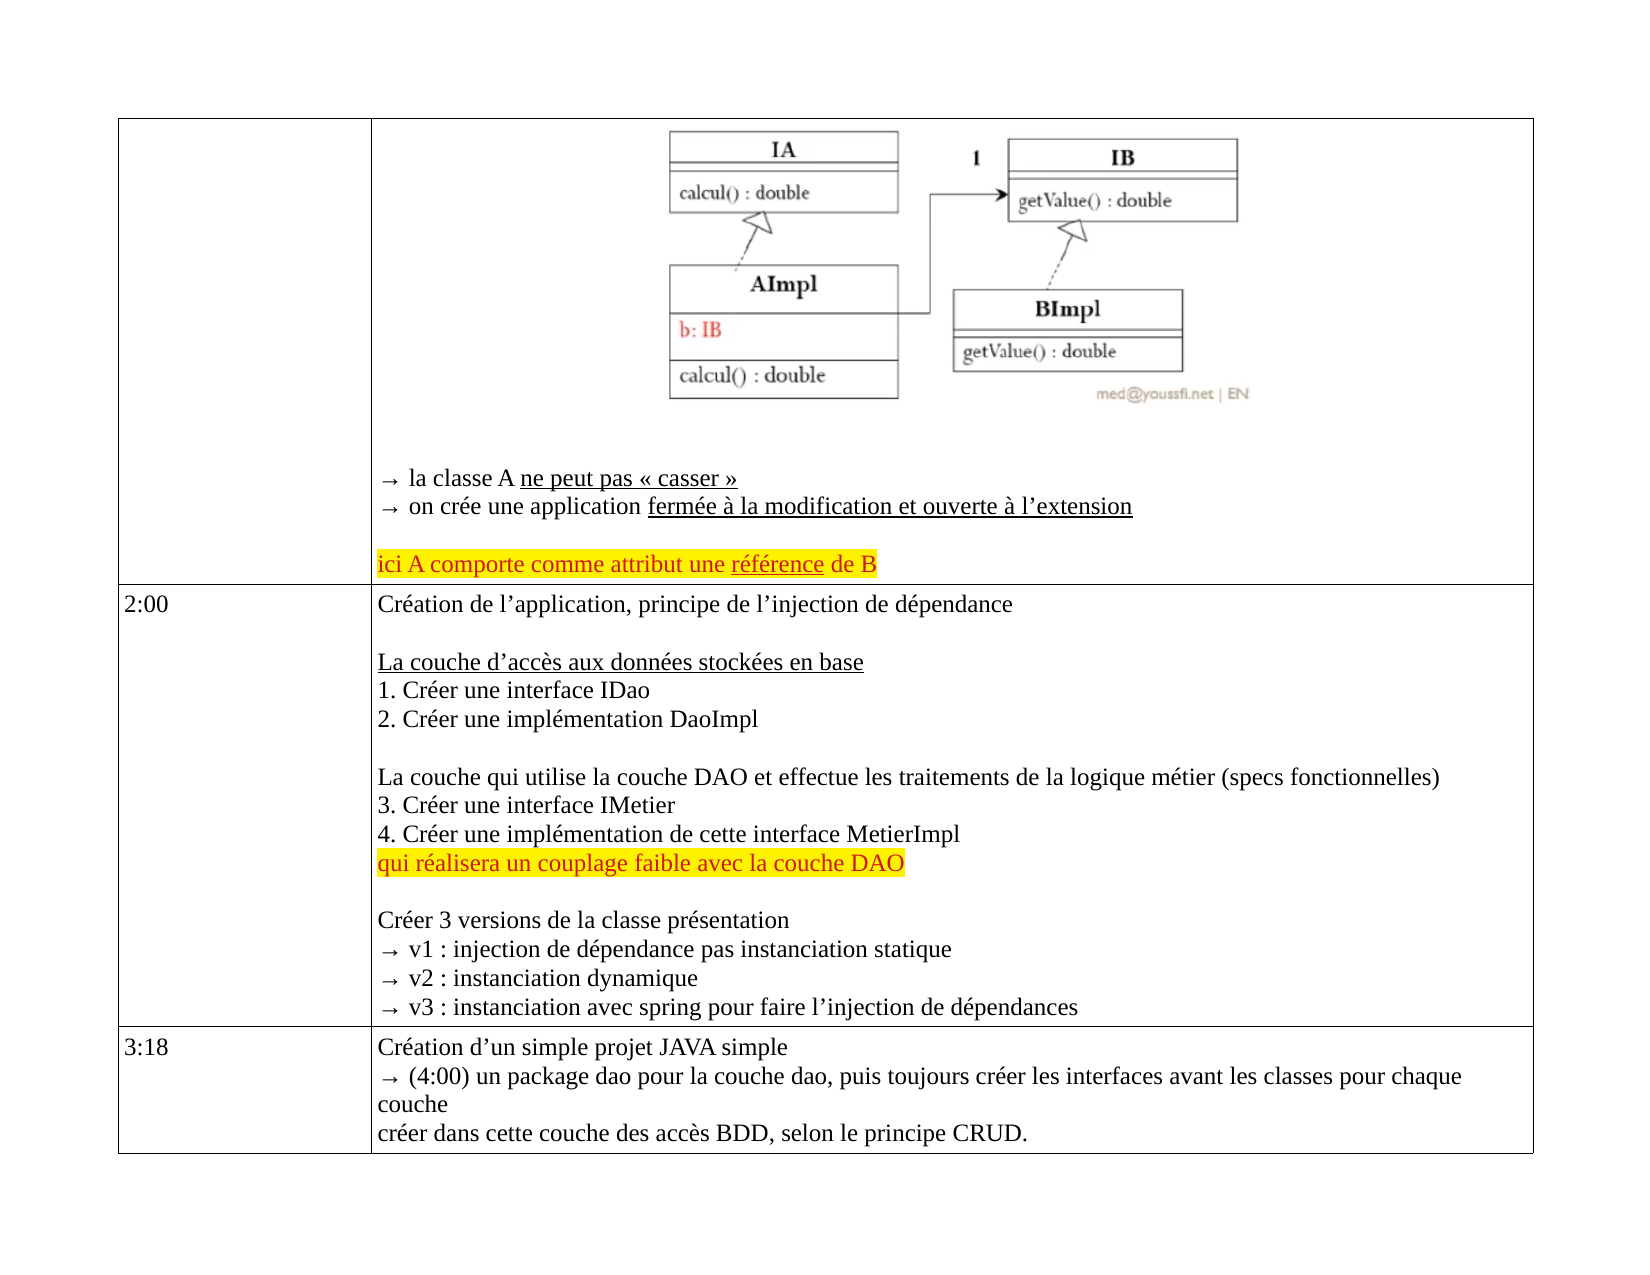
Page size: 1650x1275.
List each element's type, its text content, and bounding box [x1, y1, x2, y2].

table_cell Création de l’application, principe de l’injection de dépendance La couche d’accès aux données stockées en base 1. Créer une interface IDao 2. Créer une implémentation DaoImpl La couche qui utilise la couche DAO et effectue les traitements de la logique métier (specs fonctionnelles) 3. Créer une interface IMetier 4. Créer une implémentation de cette interface MetierImpl qui réalisera un couplage faible avec la couche DAO Créer 3 versions de la classe présentation → v1 : injection de dépendance pas instanciation statique → v2 : instanciation dynamique → v3 : instanciation avec spring pour faire l’injection de dépendances [372, 585, 1533, 1026]
picture [654, 123, 1250, 406]
table_cell Création d’un simple projet JAVA simple → (4:00) un package dao pour la couche dao, puis toujours créer les interfaces avant les classes pour chaque couche créer dans cette couche des accès BDD, selon le principe CRUD. [372, 1027, 1533, 1153]
table_cell [119, 119, 371, 583]
table_cell 2:00 [119, 585, 371, 1026]
table_cell → la classe A ne peut pas « casser » → on crée une application fermée à la modification et ouverte à l’extension ici A comporte comme attribut une référence de B [372, 119, 1533, 583]
table_cell 3:18 [119, 1027, 371, 1153]
